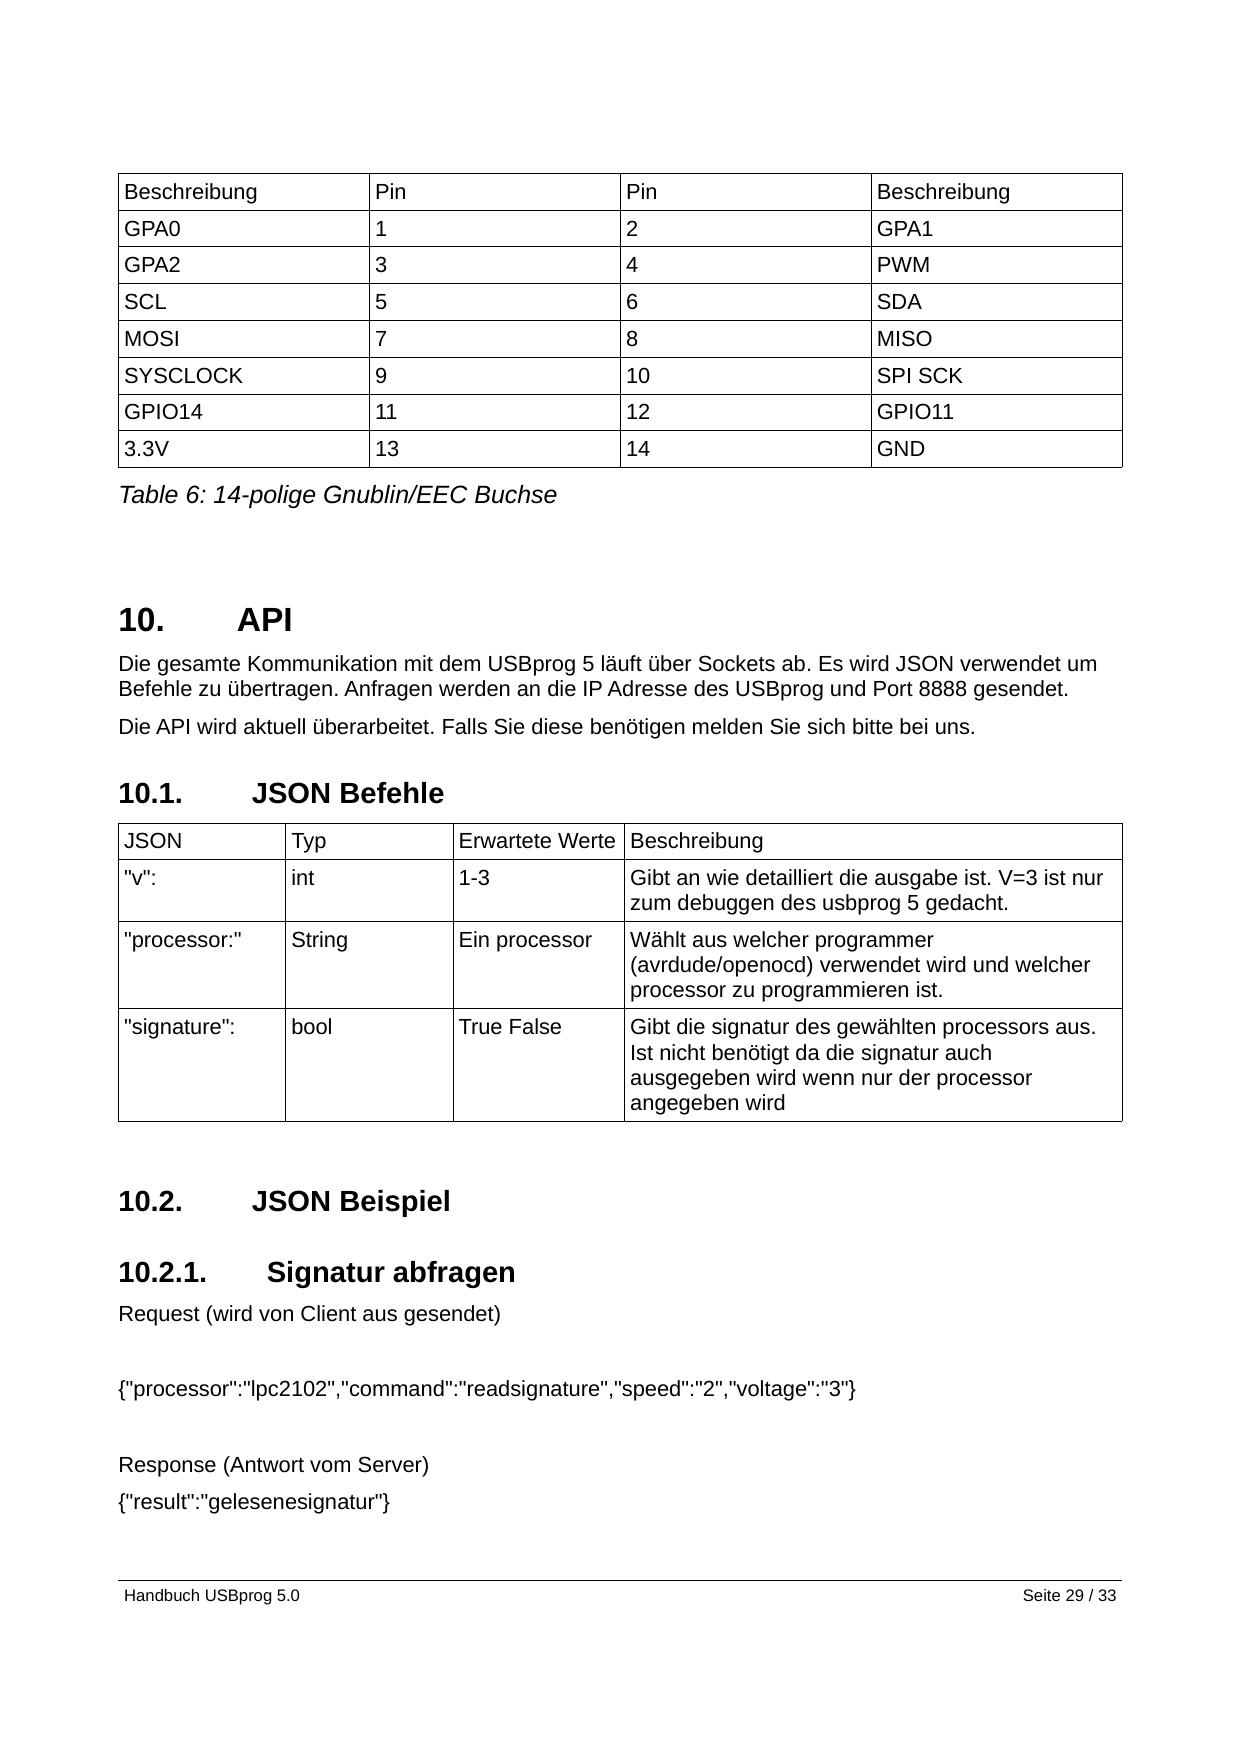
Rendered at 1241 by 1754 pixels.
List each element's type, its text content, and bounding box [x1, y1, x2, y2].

table_cell GND [872, 431, 1122, 467]
table_cell GPA2 [119, 247, 369, 283]
table_header JSON [119, 824, 285, 859]
table_header Beschreibung [119, 174, 369, 209]
table_cell 3 [370, 247, 620, 283]
table_cell 13 [370, 431, 620, 467]
table_cell 4 [621, 247, 871, 283]
table_cell "v": [119, 860, 285, 921]
table_header Beschreibung [872, 174, 1122, 209]
table_cell SPI SCK [872, 358, 1122, 393]
table_header Pin [370, 174, 620, 209]
table_cell True False [454, 1009, 624, 1121]
text Die API wird aktuell überarbeitet. Falls Sie diese benötigen melden Sie sich bitte bei uns. [118, 714, 1122, 739]
table_cell String [286, 922, 453, 1008]
table_cell 9 [370, 358, 620, 393]
table_cell Ein processor [454, 922, 624, 1008]
table_cell SCL [119, 284, 369, 320]
table_cell "signature": [119, 1009, 285, 1121]
table_cell 3.3V [119, 431, 369, 467]
table_cell GPIO14 [119, 395, 369, 430]
table_header Pin [621, 174, 871, 209]
table_cell 1-3 [454, 860, 624, 921]
table_cell 6 [621, 284, 871, 320]
table_cell PWM [872, 247, 1122, 283]
subtitle Signatur abfragen [118, 1254, 1122, 1288]
text {"processor":"lpc2102","command":"readsignature","speed":"2","voltage":"3"} [118, 1376, 1122, 1401]
table_cell Wählt aus welcher programmer (avrdude/openocd) verwendet wird und welcher processor zu programmieren ist. [625, 922, 1122, 1008]
table_cell GPIO11 [872, 395, 1122, 430]
table_cell Gibt die signatur des gewählten processors aus. Ist nicht benötigt da die signatur auch ausgegeben wird wenn nur der processor angegeben wird [625, 1009, 1122, 1121]
table_cell 7 [370, 321, 620, 357]
text Die gesamte Kommunikation mit dem USBprog 5 läuft über Sockets ab. Es wird JSON verwendet um Befehle zu übertragen. Anfragen werden an die IP Adresse des USBprog und Port 8888 gesendet. [118, 651, 1122, 701]
table_cell int [286, 860, 453, 921]
text Request (wird von Client aus gesendet) [118, 1301, 1122, 1326]
table_cell MISO [872, 321, 1122, 357]
text {"result":"gelesenesignatur"} [118, 1489, 1122, 1514]
table_header Typ [286, 824, 453, 859]
subtitle API [118, 599, 1122, 638]
text Response (Antwort vom Server) [118, 1451, 1122, 1477]
table_cell MOSI [119, 321, 369, 357]
table_cell SYSCLOCK [119, 358, 369, 393]
table_cell 1 [370, 211, 620, 246]
subtitle JSON Befehle [118, 776, 1122, 810]
table_header Erwartete Werte [454, 824, 624, 859]
table_cell 8 [621, 321, 871, 357]
table_cell 12 [621, 395, 871, 430]
table_header Beschreibung [625, 824, 1122, 859]
table_cell 11 [370, 395, 620, 430]
table_cell 14 [621, 431, 871, 467]
table_cell SDA [872, 284, 1122, 320]
table_cell 2 [621, 211, 871, 246]
table_cell "processor:" [119, 922, 285, 1008]
table_cell GPA1 [872, 211, 1122, 246]
table_cell 10 [621, 358, 871, 393]
table_cell GPA0 [119, 211, 369, 246]
table_cell 5 [370, 284, 620, 320]
table_cell bool [286, 1009, 453, 1121]
table_cell Gibt an wie detailliert die ausgabe ist. V=3 ist nur zum debuggen des usbprog 5 gedacht. [625, 860, 1122, 921]
text Table 6: 14-polige Gnublin/EEC Buchse [118, 479, 1122, 508]
subtitle JSON Beispiel [118, 1183, 1122, 1217]
